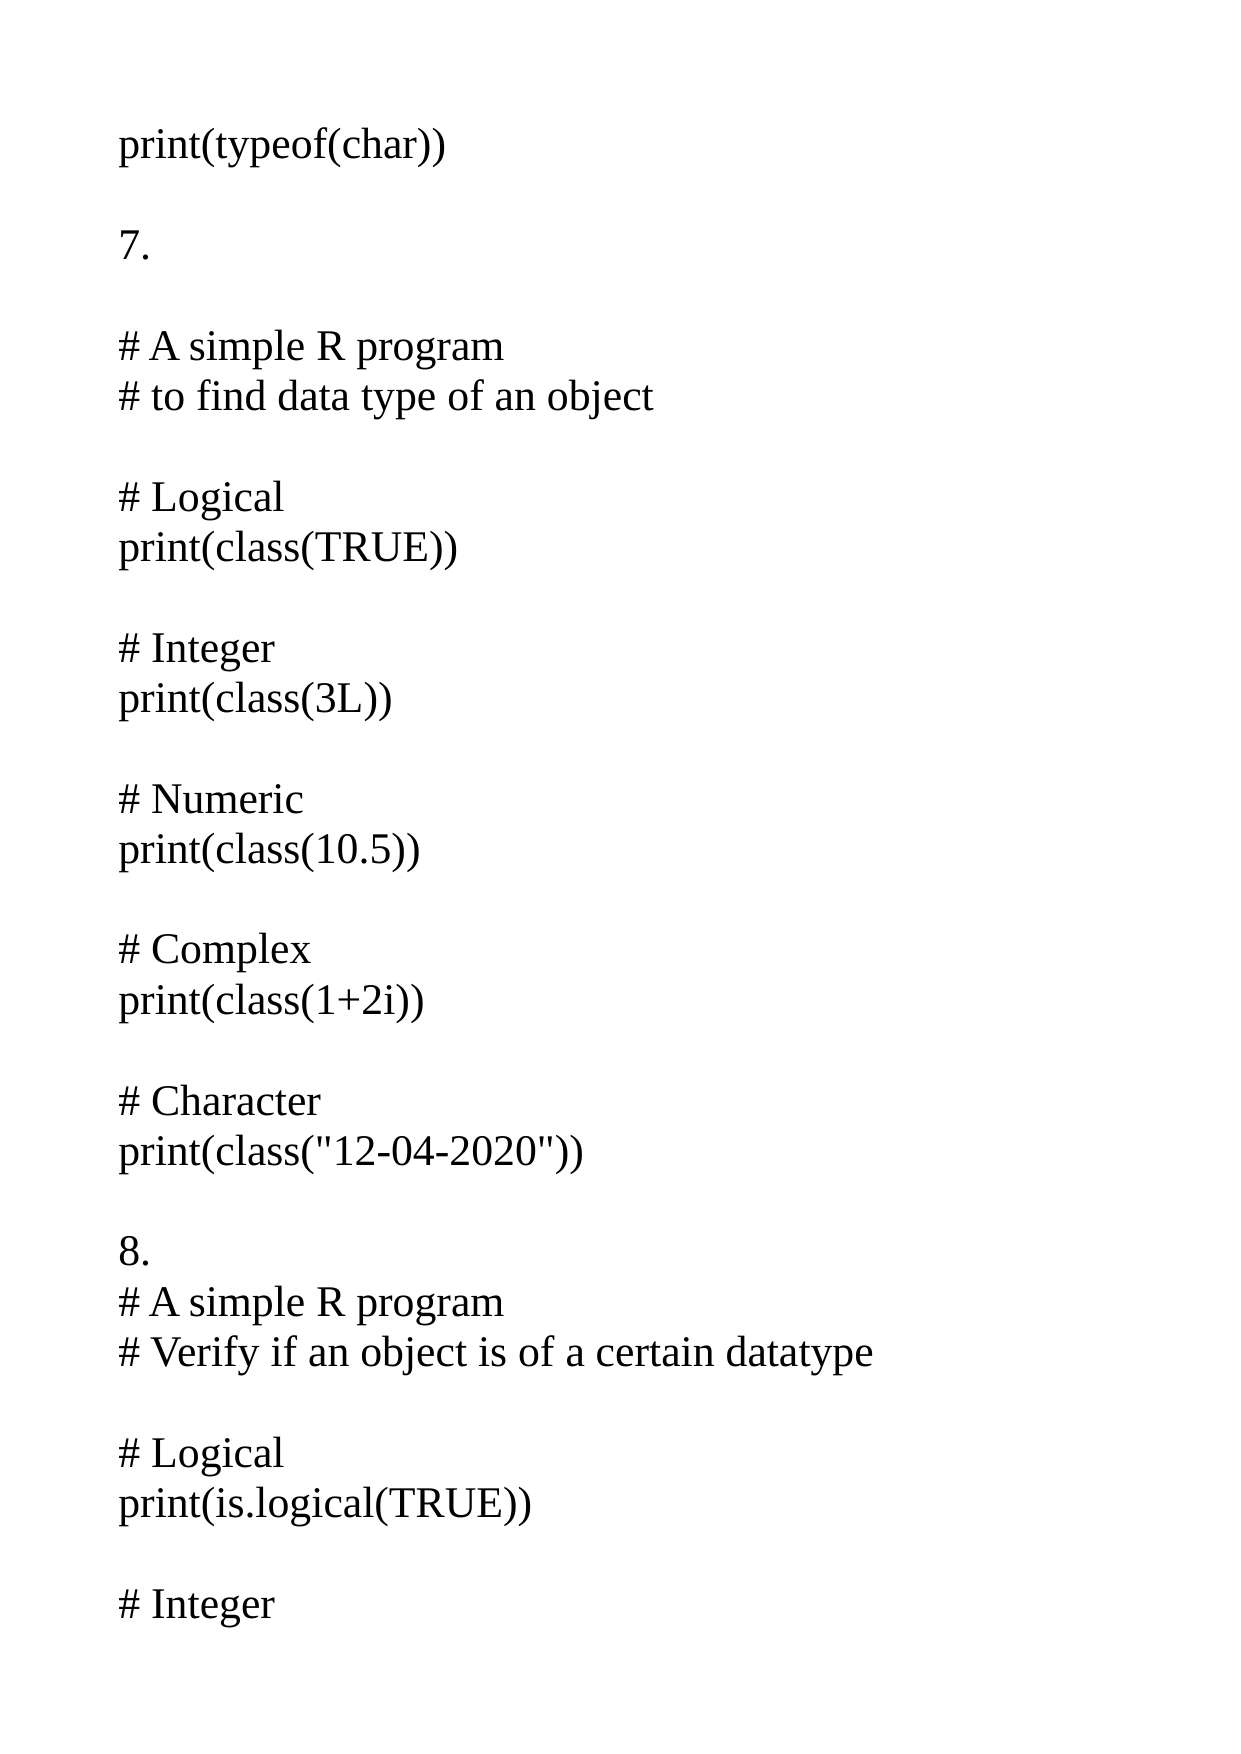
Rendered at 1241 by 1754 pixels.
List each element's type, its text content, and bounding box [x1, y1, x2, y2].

text 8. [118, 1225, 1122, 1275]
text # Logical [118, 470, 1122, 521]
text print(class(10.5)) [118, 822, 1122, 873]
text print(class("12-04-2020")) [118, 1124, 1122, 1175]
text # Character [118, 1074, 1122, 1124]
text # Logical [118, 1426, 1122, 1477]
text print(class(3L)) [118, 672, 1122, 722]
text print(class(1+2i)) [118, 973, 1122, 1024]
text 7. [118, 219, 1122, 269]
text # Integer [118, 1577, 1122, 1627]
text print(class(TRUE)) [118, 521, 1122, 571]
text # A simple R program [118, 319, 1122, 370]
text # Integer [118, 621, 1122, 672]
text # Verify if an object is of a certain datatype [118, 1326, 1122, 1376]
text # to find data type of an object [118, 370, 1122, 420]
text # A simple R program [118, 1275, 1122, 1326]
text # Complex [118, 923, 1122, 973]
text print(is.logical(TRUE)) [118, 1477, 1122, 1527]
text print(typeof(char)) [118, 118, 1122, 168]
text # Numeric [118, 772, 1122, 822]
